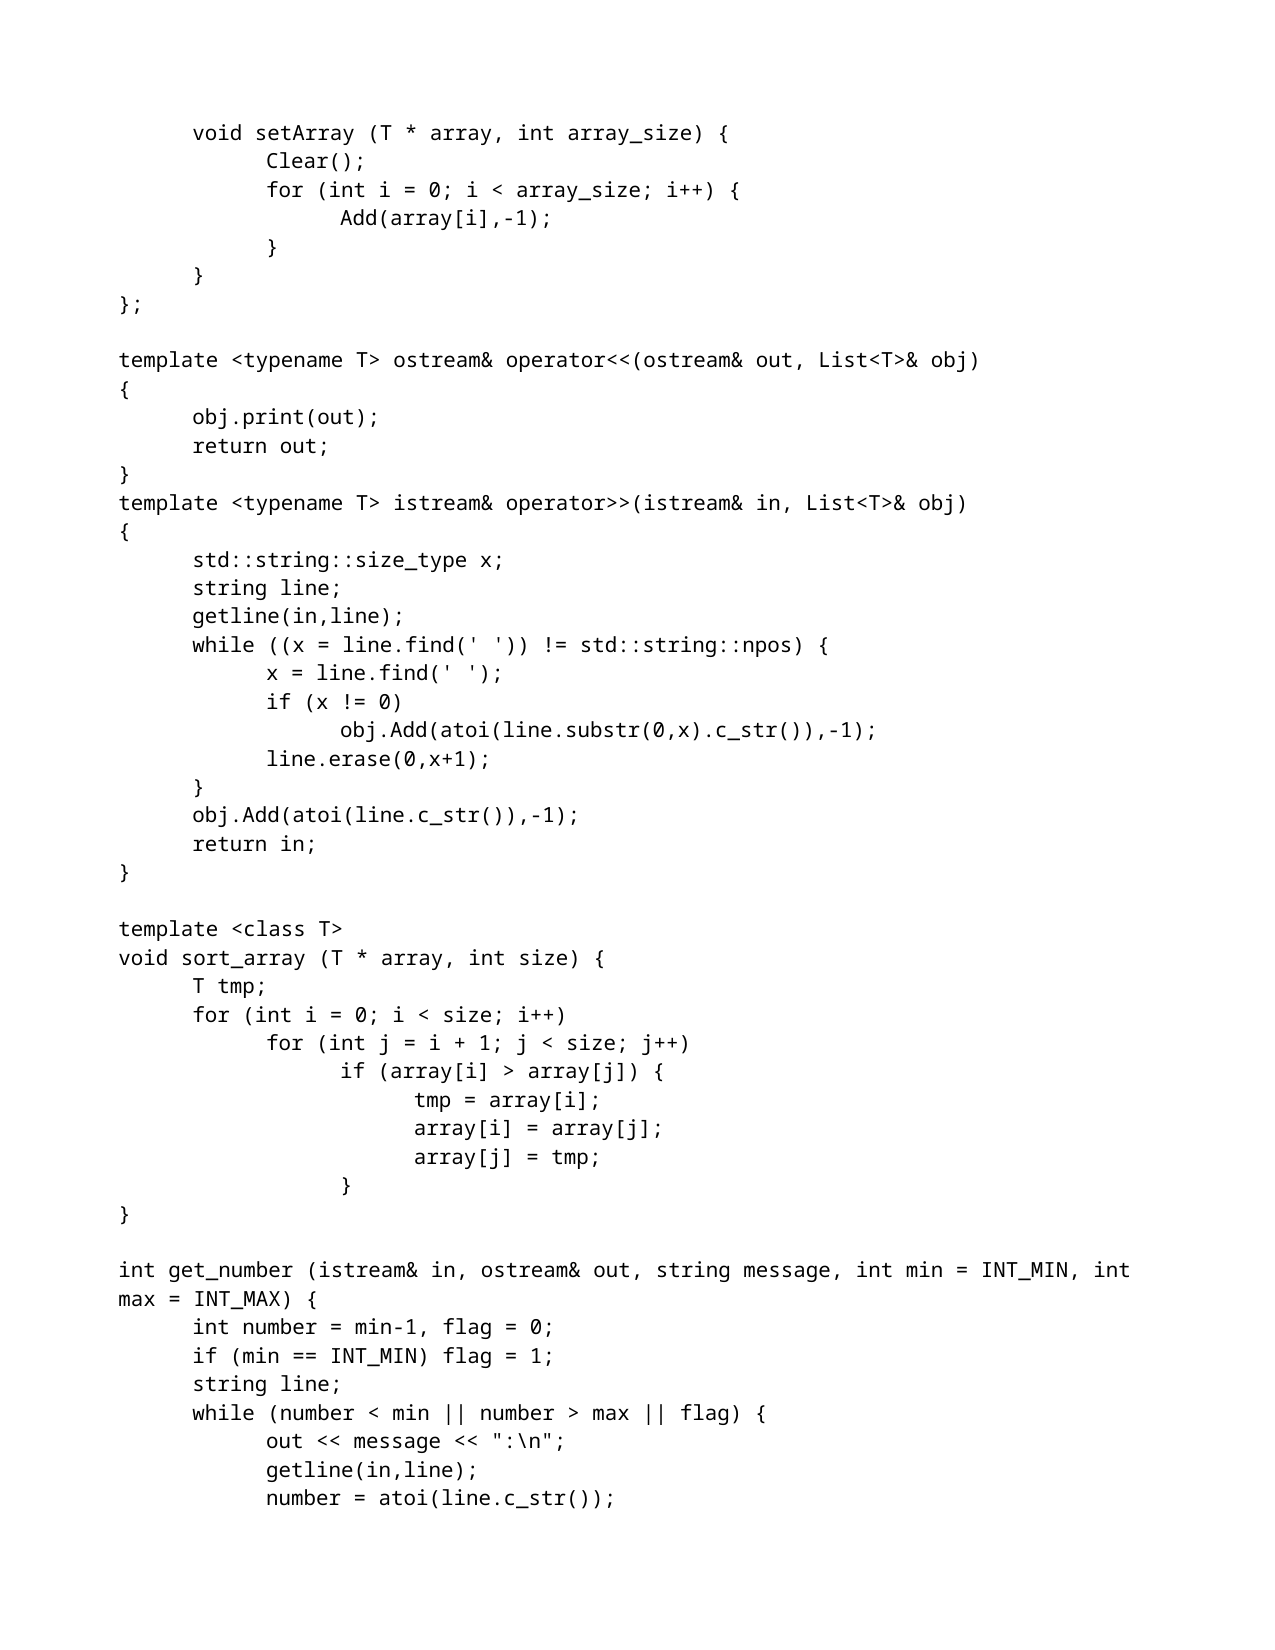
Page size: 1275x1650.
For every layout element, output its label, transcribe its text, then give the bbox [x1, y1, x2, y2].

text out << message << ":\n"; [118, 1426, 1157, 1455]
text number = atoi(line.c_str()); [118, 1483, 1157, 1512]
text array[i] = array[j]; [118, 1113, 1157, 1142]
text int get_number (istream& in, ostream& out, string message, int min = INT_MIN, int max = INT_MAX) { [118, 1256, 1157, 1312]
text } [118, 1199, 1157, 1227]
text tmp = array[i]; [118, 1085, 1157, 1113]
text } [118, 772, 1157, 801]
text for (int i = 0; i < size; i++) [118, 1000, 1157, 1028]
text }; [118, 289, 1157, 317]
text return in; [118, 829, 1157, 857]
text { [118, 516, 1157, 545]
text obj.print(out); [118, 402, 1157, 431]
text for (int i = 0; i < array_size; i++) { [118, 175, 1157, 203]
text while (number < min || number > max || flag) { [118, 1398, 1157, 1426]
text void setArray (T * array, int array_size) { [118, 118, 1157, 147]
text template <typename T> istream& operator>>(istream& in, List<T>& obj) [118, 488, 1157, 516]
text } [118, 232, 1157, 260]
text obj.Add(atoi(line.c_str()),-1); [118, 801, 1157, 829]
text T tmp; [118, 971, 1157, 1000]
text int number = min-1, flag = 0; [118, 1312, 1157, 1341]
text Clear(); [118, 147, 1157, 175]
text x = line.find(' '); [118, 658, 1157, 687]
text while ((x = line.find(' ')) != std::string::npos) { [118, 630, 1157, 658]
text line.erase(0,x+1); [118, 744, 1157, 772]
text } [118, 857, 1157, 886]
text { [118, 374, 1157, 402]
text if (x != 0) [118, 687, 1157, 715]
text } [118, 1170, 1157, 1199]
text if (min == INT_MIN) flag = 1; [118, 1341, 1157, 1369]
text } [118, 260, 1157, 289]
text string line; [118, 1369, 1157, 1398]
text string line; [118, 573, 1157, 602]
text std::string::size_type x; [118, 545, 1157, 573]
text return out; [118, 431, 1157, 459]
text obj.Add(atoi(line.substr(0,x).c_str()),-1); [118, 715, 1157, 744]
text void sort_array (T * array, int size) { [118, 943, 1157, 971]
text template <typename T> ostream& operator<<(ostream& out, List<T>& obj) [118, 346, 1157, 374]
text array[j] = tmp; [118, 1142, 1157, 1170]
text getline(in,line); [118, 602, 1157, 630]
text template <class T> [118, 914, 1157, 943]
text } [118, 459, 1157, 488]
text for (int j = i + 1; j < size; j++) [118, 1028, 1157, 1057]
text Add(array[i],-1); [118, 203, 1157, 232]
text if (array[i] > array[j]) { [118, 1057, 1157, 1085]
text getline(in,line); [118, 1455, 1157, 1483]
